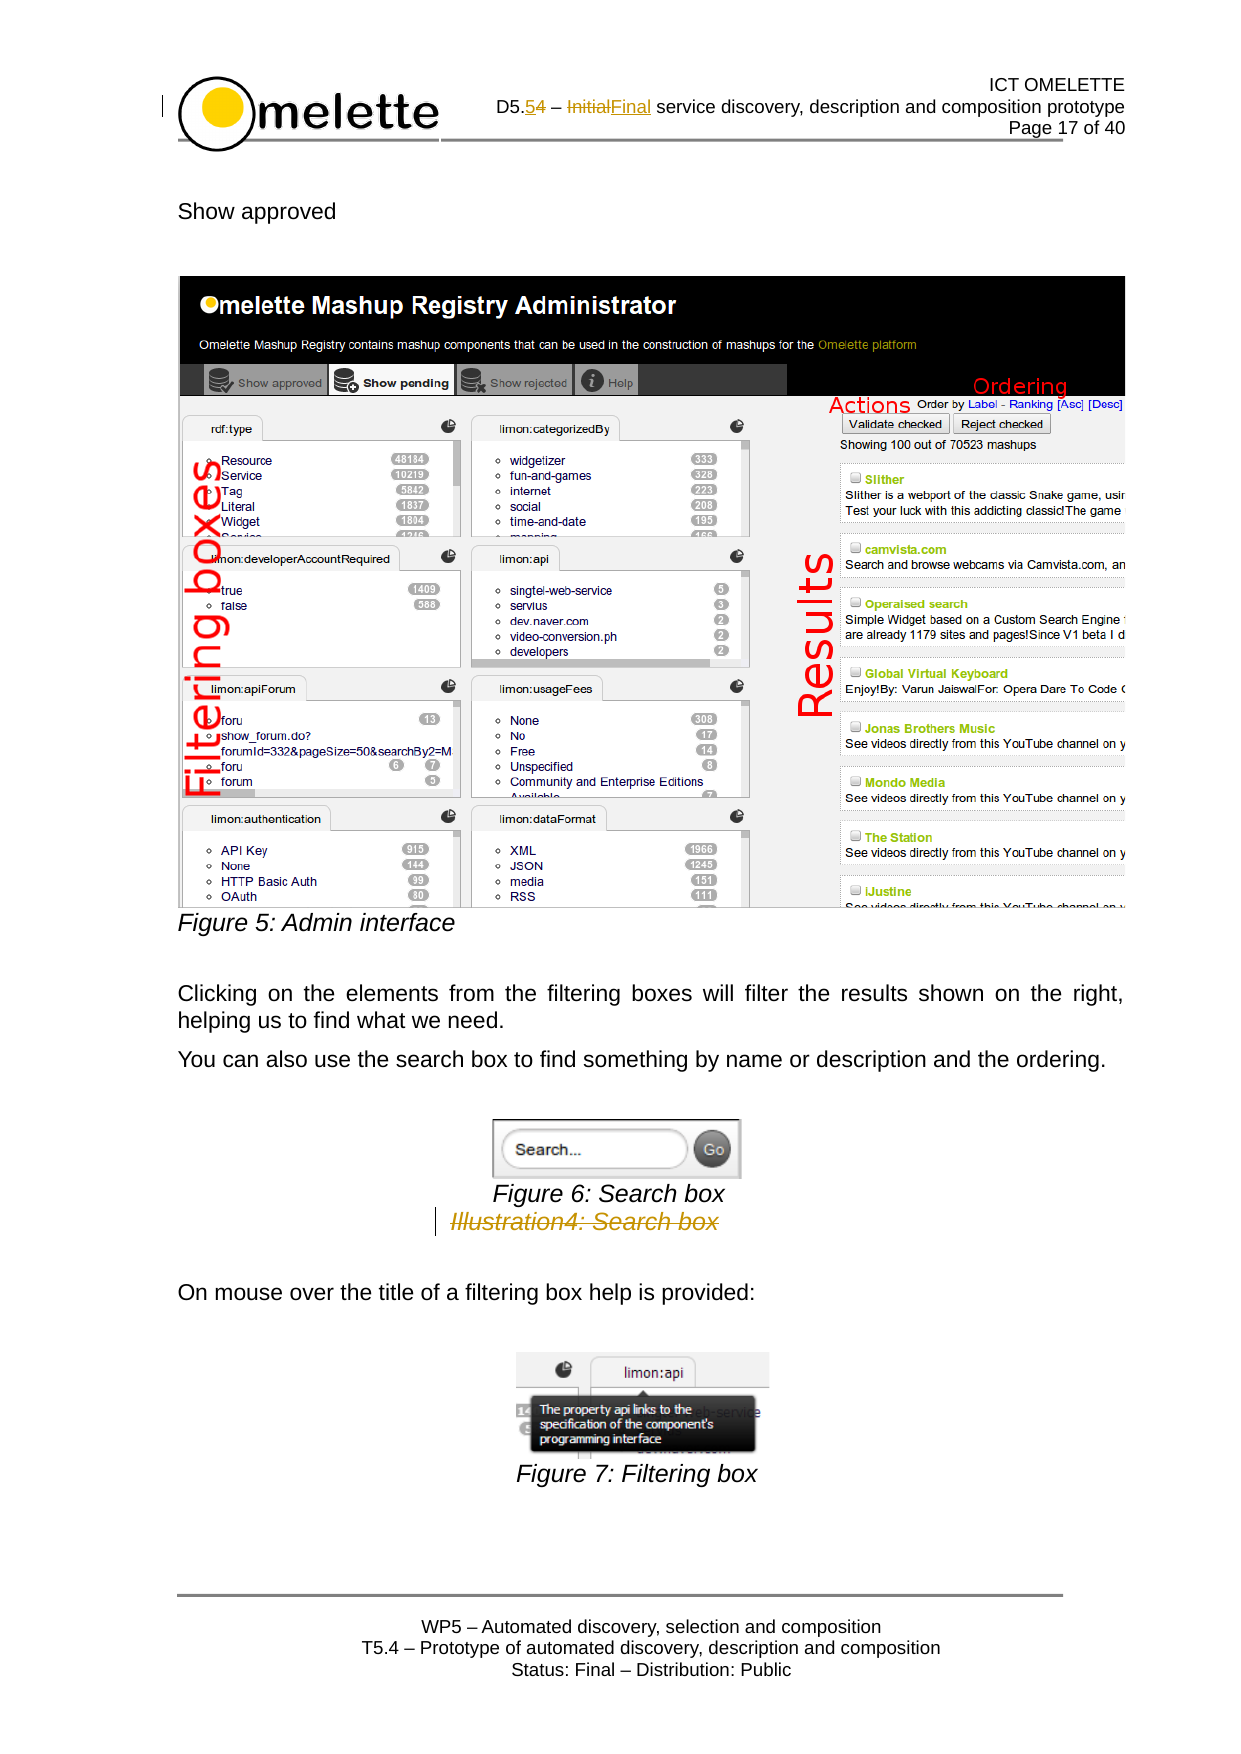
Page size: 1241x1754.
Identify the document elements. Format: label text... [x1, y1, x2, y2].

subtitle Show approved [177, 198, 1125, 224]
text Figure 7: Filtering box [516, 1459, 769, 1488]
picture [516, 1352, 770, 1459]
picture [178, 76, 439, 152]
picture [177, 276, 1126, 908]
text Clicking on the elements from the filtering boxes will filter the results shown on the right, helping us to find what we need. [177, 980, 1125, 1033]
text Figure 6: Search box [492, 1179, 742, 1207]
picture [492, 1119, 742, 1179]
text You can also use the search box to find something by name or description and the ordering. [177, 1046, 1125, 1072]
text On mouse over the title of a filtering box help is provided: [177, 1279, 1125, 1305]
text Figure 5: Admin interface [177, 908, 1125, 937]
